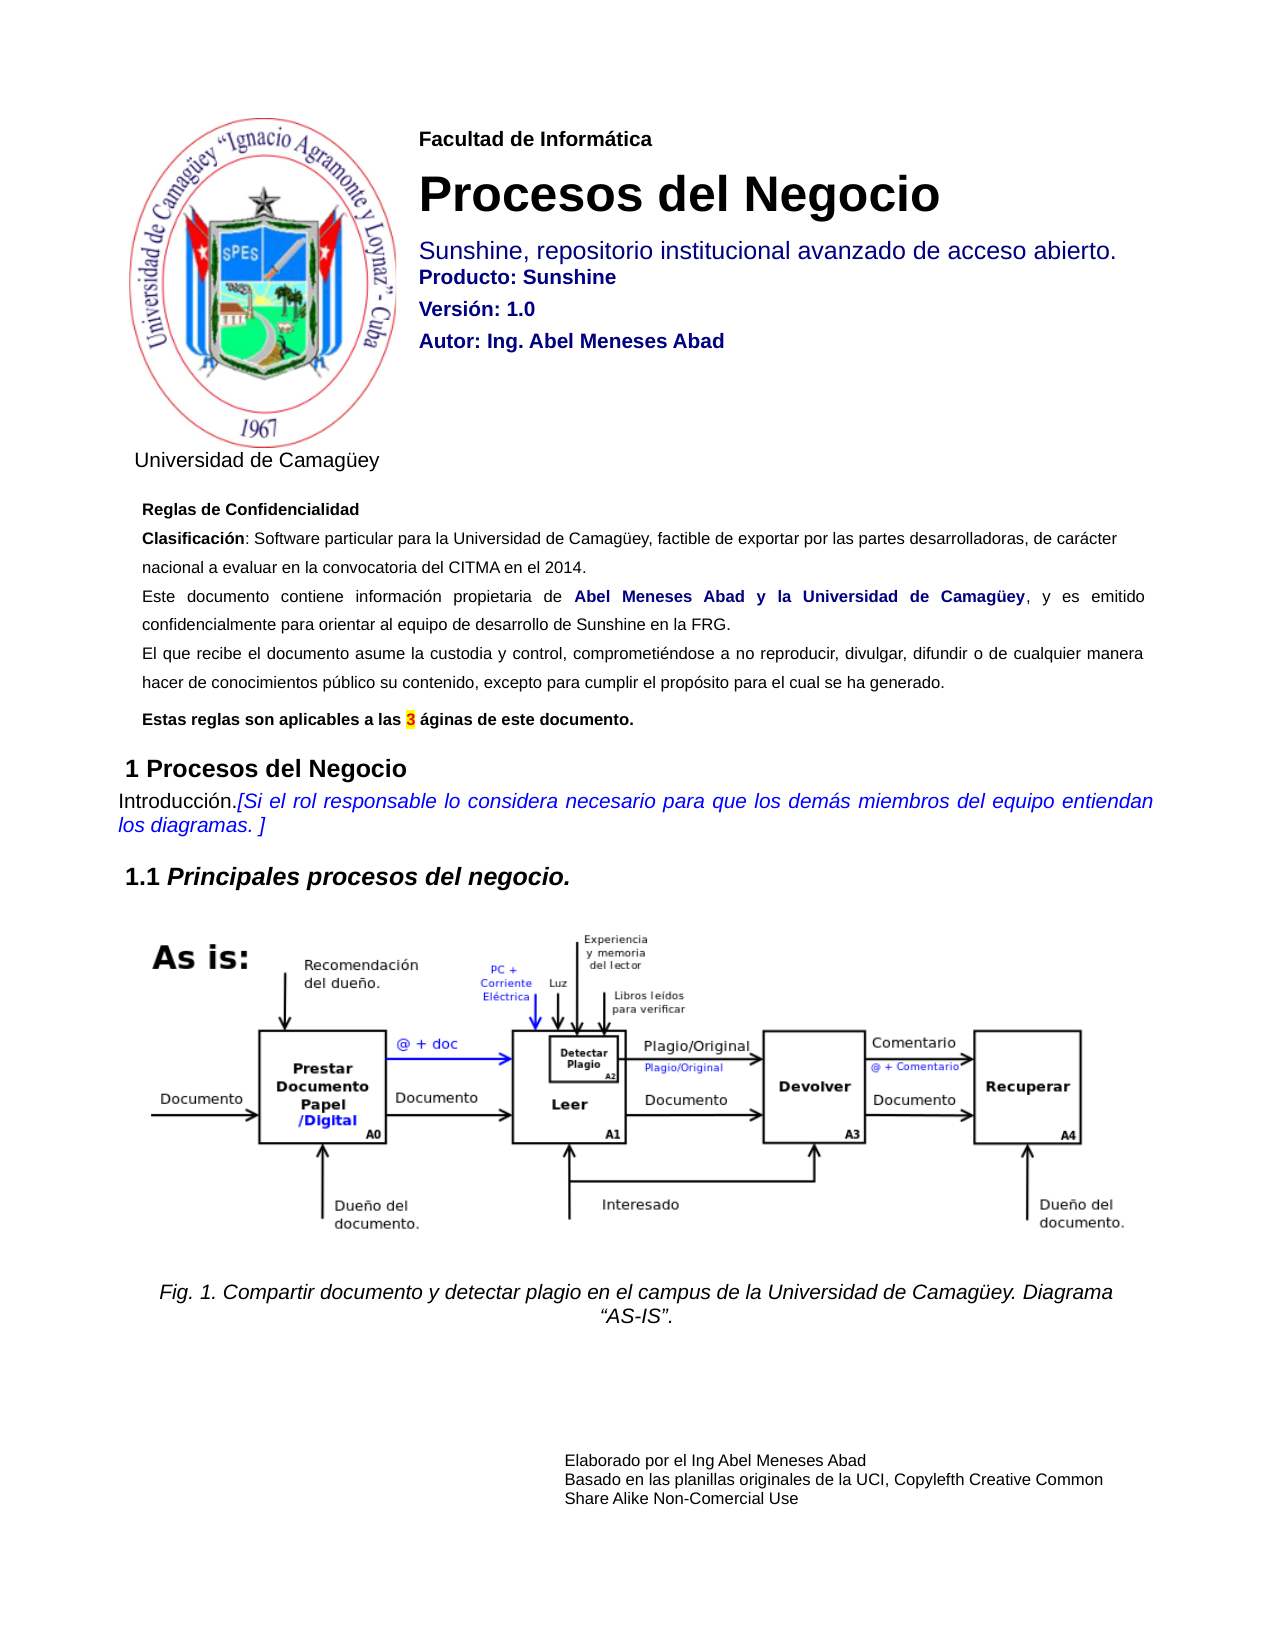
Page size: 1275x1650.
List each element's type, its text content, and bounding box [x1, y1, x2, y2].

text Introducción.[Si el rol responsable lo considera necesario para que los demás miembros del equipo entiendan los diagramas. ] [118, 789, 1157, 837]
picture [129, 118, 397, 448]
subtitle Principales procesos del negocio. [118, 862, 1157, 890]
table_header [397, 118, 407, 447]
table_cell Reglas de Confidencialidad Clasificación: Software particular para la Universidad de Camagüey, factible de exportar por las partes desarrolladoras, de carácter nacional a evaluar en la convocatoria del CITMA en el 2014. Este documento contiene información propietaria de Abel Meneses Abad y la Universidad de Camagüey, y es emitido confidencialmente para orientar al equipo de desarrollo de Sunshine en la FRG. El que recibe el documento asume la custodia y control, comprometiéndose a no reproducir, divulgar, difundir o de cualquier manera hacer de conocimientos público su contenido, excepto para cumplir el propósito para el cual se ha generado. Estas reglas son aplicables a las 3 áginas de este documento. [118, 471, 1156, 729]
subtitle Procesos del Negocio [118, 754, 1157, 782]
table_header [118, 118, 129, 447]
table_header Facultad de Informática Procesos del Negocio Sunshine, repositorio institucional avanzado de acceso abierto. Producto: Sunshine Versión: 1.0 Autor: Ing. Abel Meneses Abad [407, 118, 1156, 471]
text Fig. 1. Compartir documento y detectar plagio en el campus de la Universidad de Camagüey. Diagrama “AS-IS”. [150, 1280, 1125, 1328]
table_header Universidad de Camagüey [118, 448, 407, 471]
picture [150, 933, 1125, 1231]
